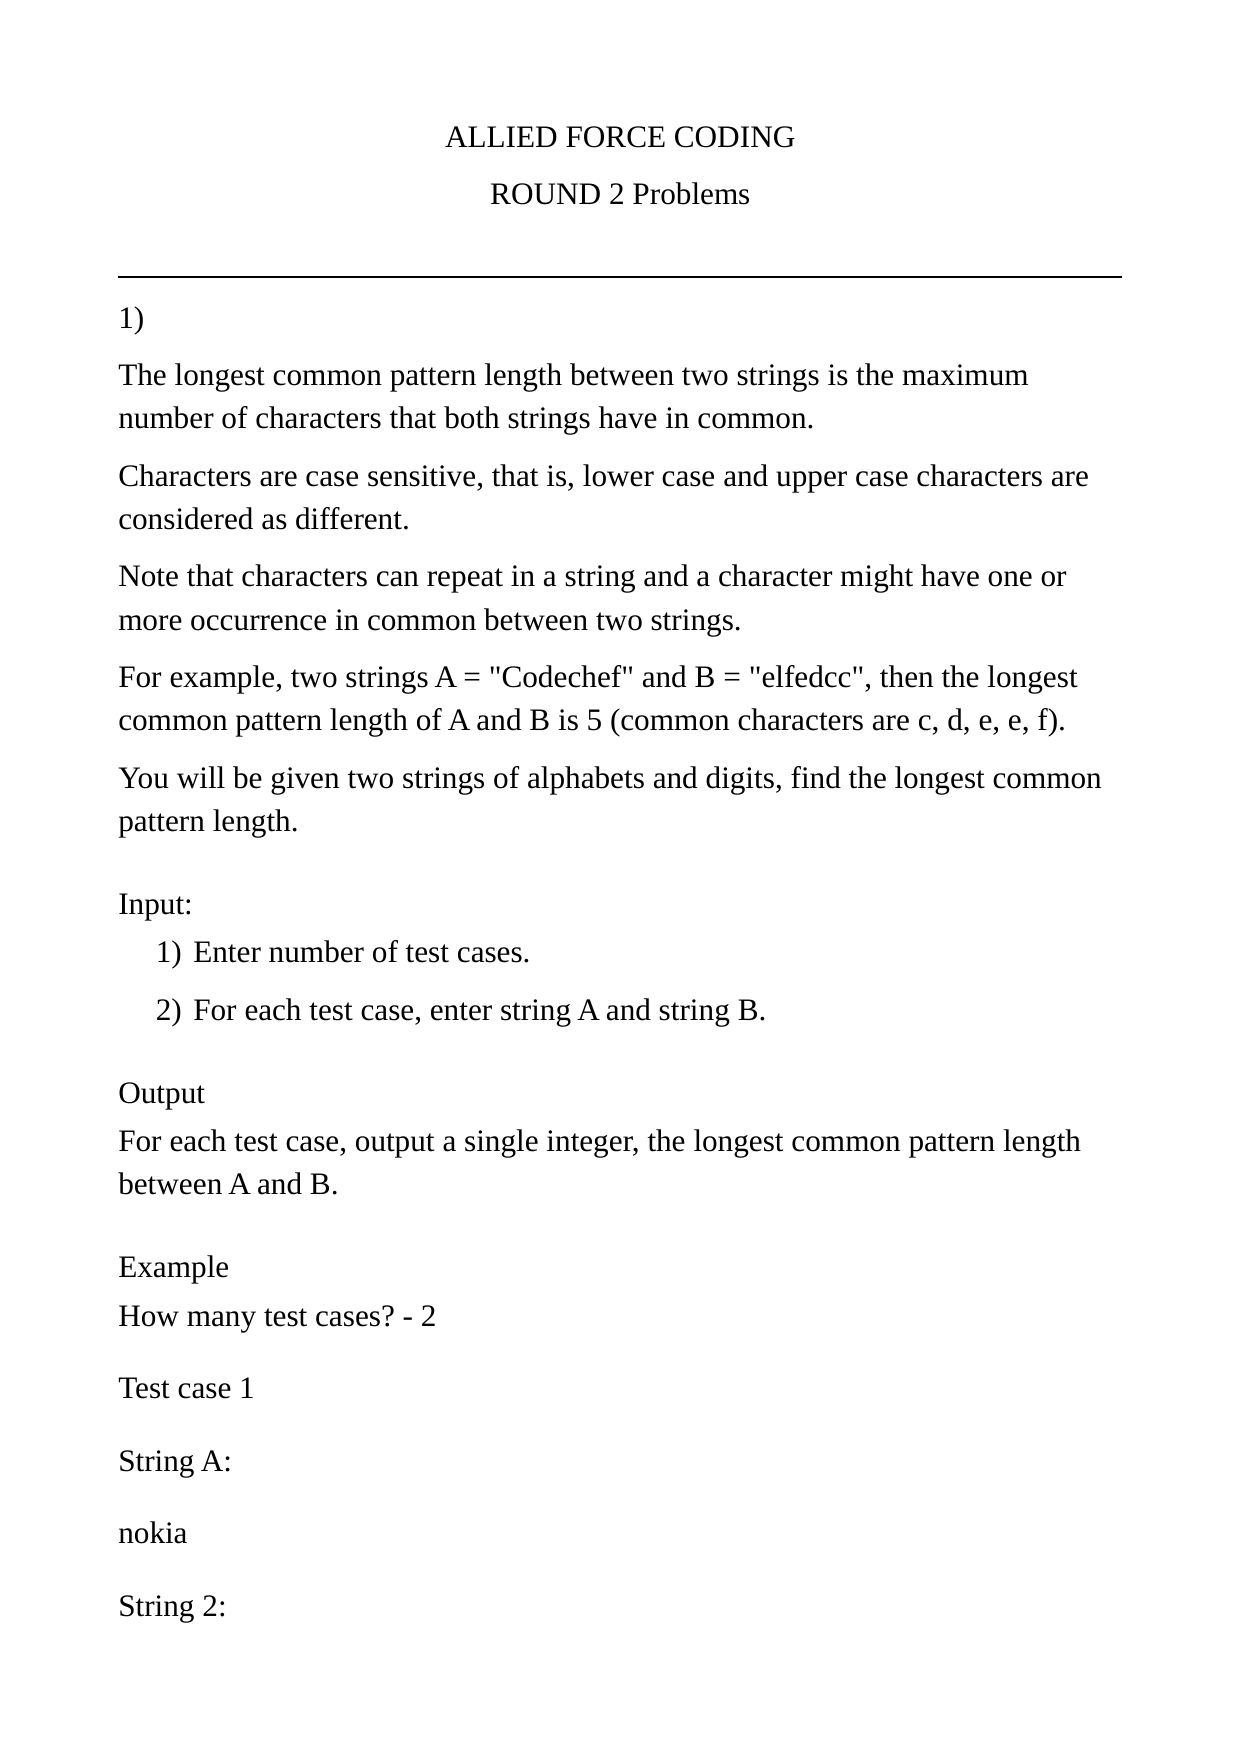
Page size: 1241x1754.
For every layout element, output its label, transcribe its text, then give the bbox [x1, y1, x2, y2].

text Note that characters can repeat in a string and a character might have one or more occurrence in common between two strings. [118, 558, 1122, 637]
text ALLIED FORCE CODING [118, 118, 1122, 154]
text How many test cases? - 2 [118, 1297, 1122, 1333]
text nokia [118, 1514, 1122, 1551]
text String 2: [118, 1587, 1122, 1623]
subtitle Output [118, 1074, 1122, 1110]
text Characters are case sensitive, that is, lower case and upper case characters are considered as different. [118, 457, 1122, 536]
text 1) [118, 299, 1122, 335]
text String A: [118, 1442, 1122, 1478]
text The longest common pattern length between two strings is the maximum number of characters that both strings have in common. [118, 356, 1122, 435]
text You will be given two strings of alphabets and digits, find the longest common pattern length. [118, 759, 1122, 838]
text For example, two strings A = "Codechef" and B = "elfedcc", then the longest common pattern length of A and B is 5 (common characters are c, d, e, e, f). [118, 658, 1122, 738]
text ROUND 2 Problems [118, 175, 1122, 211]
list For each test case, enter string A and string B. [156, 991, 1122, 1027]
text Test case 1 [118, 1369, 1122, 1405]
list Enter number of test cases. [156, 934, 1122, 969]
subtitle Example [118, 1248, 1122, 1284]
text For each test case, output a single integer, the longest common pattern length between A and B. [118, 1122, 1122, 1202]
subtitle Input: [118, 885, 1122, 921]
